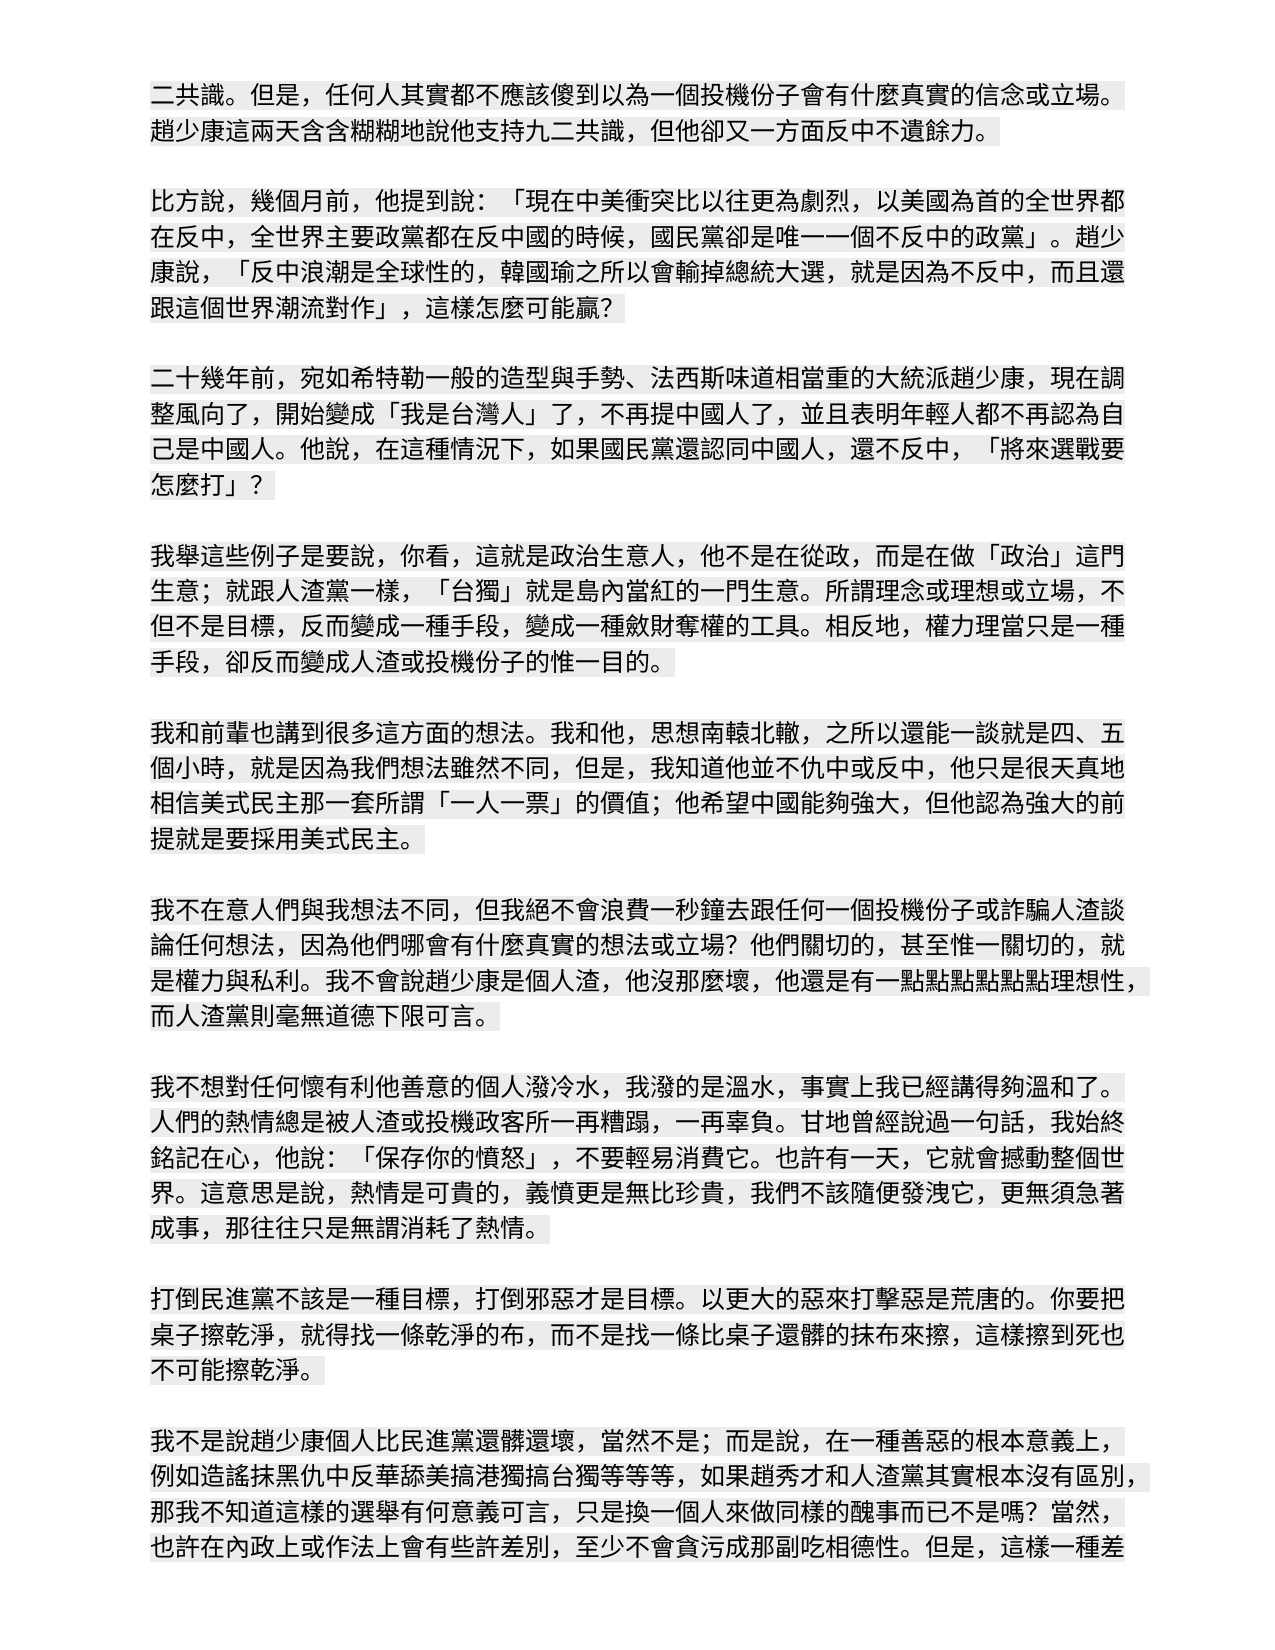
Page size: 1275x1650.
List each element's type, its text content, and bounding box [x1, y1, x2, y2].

text 與前輩一席談(20) 陳真 2021. 02. 04. Lucy，我不會誤會趙秀才，畢竟他存在政壇四十多年了。 所謂熱情，怎麼會是指「拉下民進黨」？這怎麼會是一種目標？這就像當年很多人的目標是「拉下國民黨」一樣，結果呢？結果就是找來一個比國民黨人更壞的人氣王--阿扁，來拉下國民黨，然後青出於藍，貪得比國民黨還可怕，種種行徑比國民黨更惡劣更卑鄙。這就是我們所要的嗎？ 韓國瑜結盟趙少康，就如同林義雄結盟陳水扁一樣，果然一舉把國民黨拉下台，結果呢？結果開啟台灣二十年的沉淪與敗壞。西元2000年，總統大選投票的前一天，我做了一個很寫實的夢，夢見我站在一個方圓僅有幾公尺的台灣島上，眼睜睜看著它一直往下沉；夢中有個白髮長眉老人說話，他說「島要沉了」。 所謂「日有所思，夜有所夢」，這個島嶼沉淪夢只是反映我當時在選前一直在講的內容，我說，千萬不要相信李遠哲那個投機份子講的話。我說，阿扁如果當選，台灣將會往下沉淪得更厲害。我的夢並非靈異預言，而只是思想化為夢境出現。這個夢境，後來果然成真。台灣過去二十年來，什麼事也沒幹，每天就是忙著炒作仇中反華，分分秒秒忙著挑撥對於大陸人的仇恨；然後數不清的人渣一一冒出頭，個個比阿扁惡劣無恥貪婪幾百萬倍。 我只會說阿扁是個壞蛋，我絕不會說他是個人渣；我對他仍然懷著一定的敬意與感情。阿扁跟人渣們比起來，幾乎可以說是聖人了。由此你就能知道，台灣之所謂民主化是怎麼一回事，在美國所一手主導的仇中反華政策下是如何地墮落與沉淪，並且逐漸走向極右法西斯。人渣黨常常在歌頌的那些所謂「為台灣發聲」的「國際民主友人」，請問有哪一個不是惡名昭彰的極右法西斯或大貪官，甚至是殺人魔。 林義雄當年結盟阿扁，並且為他修改黨規，好讓他能夠選總統。為什麼呢？因為放眼當年，除了跟趙少康一樣很會炒作、很會打算盤的阿扁之外，沒有一個人能打敗國民黨。結果真的打敗了，卻換來一個更邪惡無恥的貪婪政權。 你說，放眼當下，除了趙少康，沒有一個人能打敗民進黨。這話是錯的，打不打得敗，不是看人，而是看他的所作所為及其外部利用價值。倘若他能夠比民進黨還卑鄙齷齪，倘若他能夠讓美國相信，他擁有更好的反中仇中能力，那麼他就會當選，主子就會讓他當選。你看，蔡英文選前民調低到快歸零，結果呢，短短一年半載之內，卻成為台灣有史以來最高得票數的所謂總統。 島內所謂輿論或民意等等這些東西，完全都是可以操弄的，美國也是，世界各國都一樣。我常舉的一個例子是，伊拉克海珊原本只有2%或3%的美國人認為他會危害世界和平，當美國決定侵略伊拉克之後，媒體開始配合炒作，短短不到半年內，百分之八十幾的美國人相信「海珊不死，全世界億萬人將毀滅」這種鬼話。 至於你說的柯文哲，那就更不堪聞問了。我是說在政治品格上，遠遠比趙少康還更爛。你不信，我也沒辦法。柯文哲曾經是對岸的欽定人選，將來很可能也還是。但是，即便祖國挺他，我也不會因此就挺他。我看重人品，依舊勝於立場。我不相信人品不佳之投機份子會有什麼真實的立場。 就比方說趙秀才，韓國瑜挺他是因為他和韓國瑜達成一個默契就是雙方都同意應該認同九二共識。但是，任何人其實都不應該傻到以為一個投機份子會有什麼真實的信念或立場。趙少康這兩天含含糊糊地說他支持九二共識，但他卻又一方面反中不遺餘力。 比方說，幾個月前，他提到說：「現在中美衝突比以往更為劇烈，以美國為首的全世界都在反中，全世界主要政黨都在反中國的時候，國民黨卻是唯一一個不反中的政黨」。趙少康說，「反中浪潮是全球性的，韓國瑜之所以會輸掉總統大選，就是因為不反中，而且還跟這個世界潮流對作」，這樣怎麼可能贏？ 二十幾年前，宛如希特勒一般的造型與手勢、法西斯味道相當重的大統派趙少康，現在調整風向了，開始變成「我是台灣人」了，不再提中國人了，並且表明年輕人都不再認為自己是中國人。他說，在這種情況下，如果國民黨還認同中國人，還不反中，「將來選戰要怎麼打」？ 我舉這些例子是要說，你看，這就是政治生意人，他不是在從政，而是在做「政治」這門生意；就跟人渣黨一樣，「台獨」就是島內當紅的一門生意。所謂理念或理想或立場，不但不是目標，反而變成一種手段，變成一種斂財奪權的工具。相反地，權力理當只是一種手段，卻反而變成人渣或投機份子的惟一目的。 我和前輩也講到很多這方面的想法。我和他，思想南轅北轍，之所以還能一談就是四、五個小時，就是因為我們想法雖然不同，但是，我知道他並不仇中或反中，他只是很天真地相信美式民主那一套所謂「一人一票」的價值；他希望中國能夠強大，但他認為強大的前提就是要採用美式民主。 我不在意人們與我想法不同，但我絕不會浪費一秒鐘去跟任何一個投機份子或詐騙人渣談論任何想法，因為他們哪會有什麼真實的想法或立場？他們關切的，甚至惟一關切的，就是權力與私利。我不會說趙少康是個人渣，他沒那麼壞，他還是有一點點點點點點理想性，而人渣黨則毫無道德下限可言。 我不想對任何懷有利他善意的個人潑冷水，我潑的是溫水，事實上我已經講得夠溫和了。人們的熱情總是被人渣或投機政客所一再糟蹋，一再辜負。甘地曾經說過一句話，我始終銘記在心，他說：「保存你的憤怒」，不要輕易消費它。也許有一天，它就會撼動整個世界。這意思是說，熱情是可貴的，義憤更是無比珍貴，我們不該隨便發洩它，更無須急著成事，那往往只是無謂消耗了熱情。 打倒民進黨不該是一種目標，打倒邪惡才是目標。以更大的惡來打擊惡是荒唐的。你要把桌子擦乾淨，就得找一條乾淨的布，而不是找一條比桌子還髒的抹布來擦，這樣擦到死也不可能擦乾淨。 我不是說趙少康個人比民進黨還髒還壞，當然不是；而是說，在一種善惡的根本意義上，例如造謠抹黑仇中反華舔美搞港獨搞台獨等等等，如果趙秀才和人渣黨其實根本沒有區別，那我不知道這樣的選舉有何意義可言，只是換一個人來做同樣的醜事而已不是嗎？當然，也許在內政上或作法上會有些許差別，至少不會貪污成那副吃相德性。但是，這樣一種差別，不足以引發熱情，至少引起不了我任何的熱情。 [150, 75, 1125, 1562]
